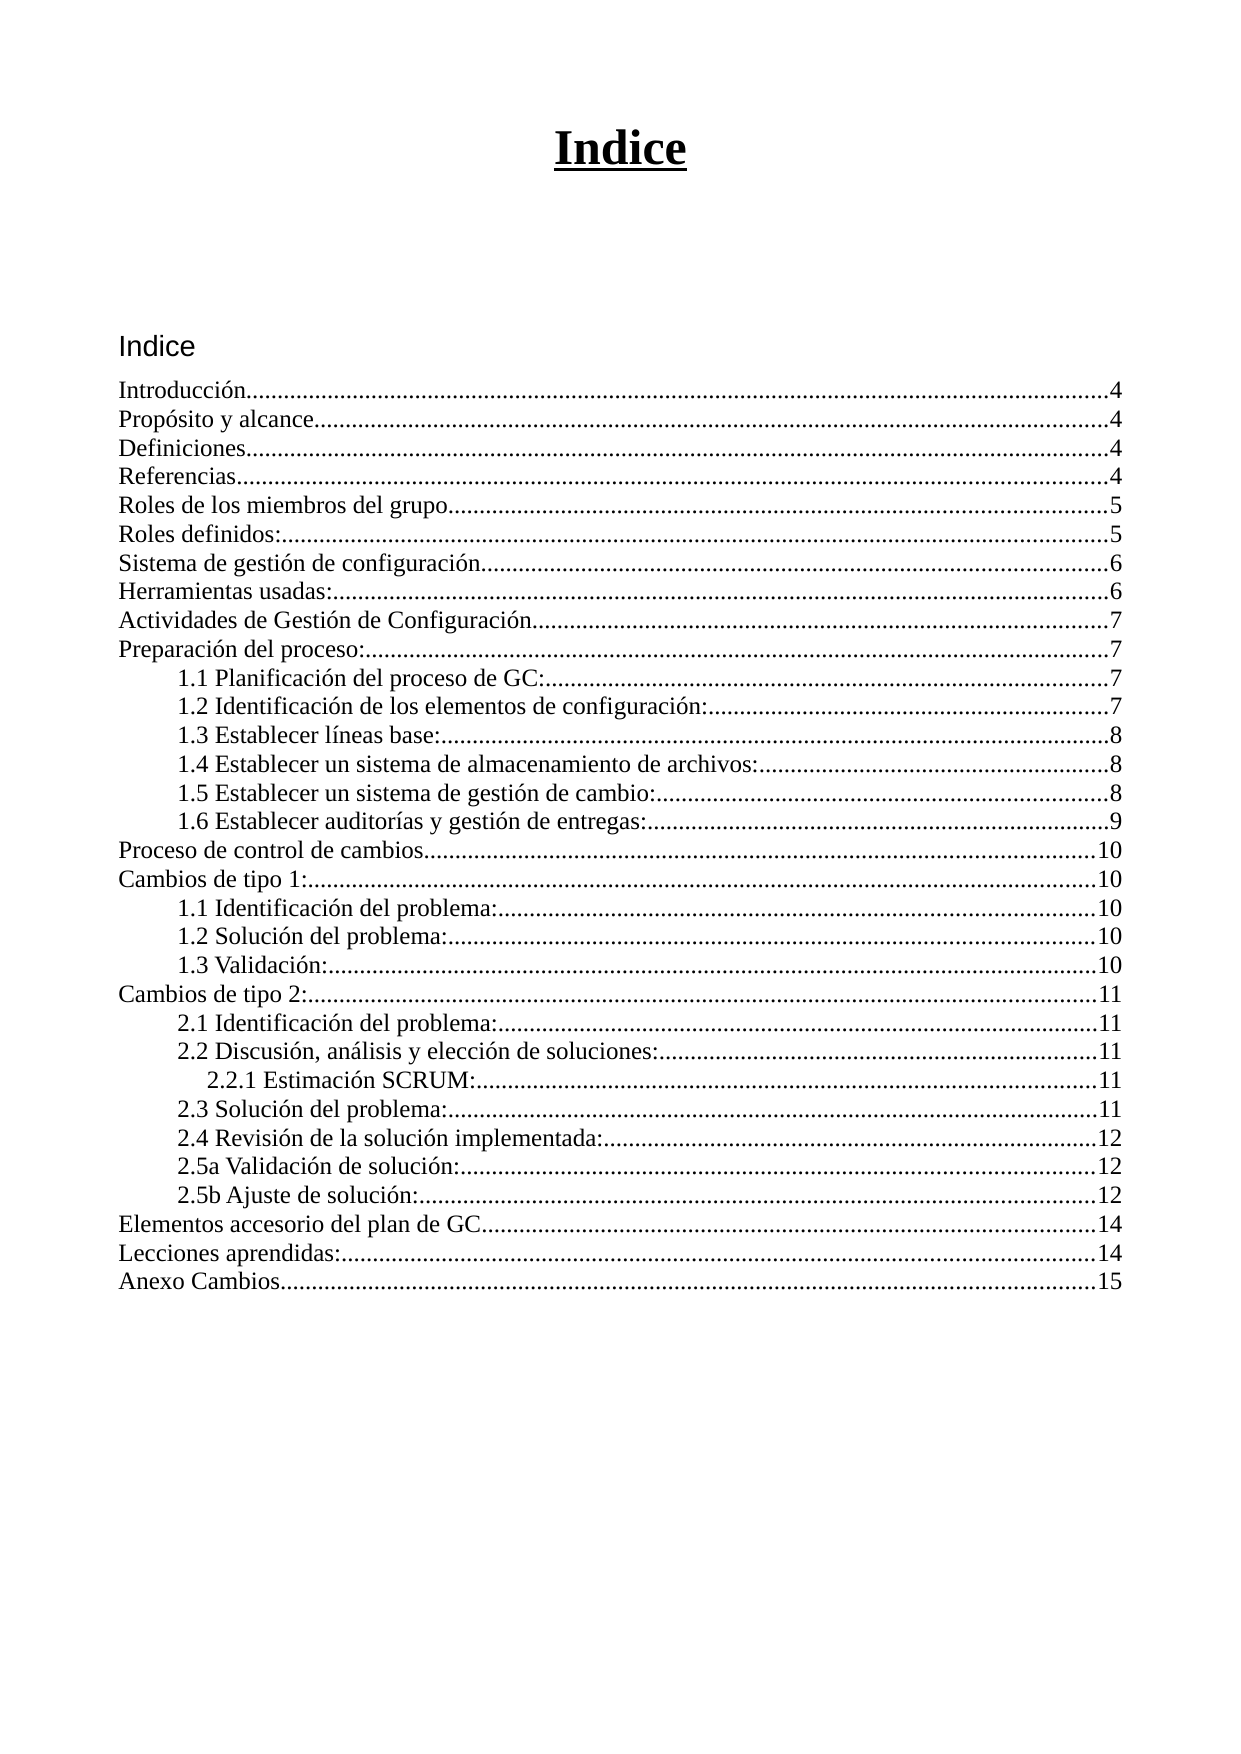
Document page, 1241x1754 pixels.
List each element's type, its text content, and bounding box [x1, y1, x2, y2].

text Herramientas usadas: 6 [118, 576, 1122, 605]
text 2.2.1 Estimación SCRUM: 11 [207, 1065, 1122, 1094]
text Referencias 4 [118, 461, 1122, 490]
text 1.5 Establecer un sistema de gestión de cambio: 8 [177, 778, 1122, 806]
text 2.5b Ajuste de solución: 12 [177, 1180, 1122, 1209]
text 1.3 Validación: 10 [177, 950, 1122, 979]
text 2.5a Validación de solución: 12 [177, 1151, 1122, 1180]
text Cambios de tipo 1: 10 [118, 864, 1122, 893]
text Introducción 4 [118, 375, 1122, 404]
text Definiciones 4 [118, 433, 1122, 461]
text Preparación del proceso: 7 [118, 634, 1122, 663]
text 2.2 Discusión, análisis y elección de soluciones: 11 [177, 1036, 1122, 1065]
text Propósito y alcance 4 [118, 404, 1122, 433]
text Roles definidos: 5 [118, 519, 1122, 548]
text Lecciones aprendidas: 14 [118, 1238, 1122, 1266]
text 1.1 Identificación del problema: 10 [177, 893, 1122, 921]
text 1.3 Establecer líneas base: 8 [177, 720, 1122, 749]
text Roles de los miembros del grupo 5 [118, 490, 1122, 519]
text 1.2 Identificación de los elementos de configuración: 7 [177, 691, 1122, 720]
text Cambios de tipo 2: 11 [118, 979, 1122, 1008]
text 1.6 Establecer auditorías y gestión de entregas: 9 [177, 806, 1122, 835]
text 1.2 Solución del problema: 10 [177, 921, 1122, 950]
subtitle Indice [118, 329, 1122, 363]
text 2.4 Revisión de la solución implementada: 12 [177, 1123, 1122, 1151]
text 2.3 Solución del problema: 11 [177, 1094, 1122, 1123]
text Elementos accesorio del plan de GC 14 [118, 1209, 1122, 1238]
text 1.1 Planificación del proceso de GC: 7 [177, 663, 1122, 691]
text Actividades de Gestión de Configuración 7 [118, 605, 1122, 634]
text 2.1 Identificación del problema: 11 [177, 1008, 1122, 1036]
text Anexo Cambios 15 [118, 1266, 1122, 1295]
text 1.4 Establecer un sistema de almacenamiento de archivos: 8 [177, 749, 1122, 778]
text Proceso de control de cambios 10 [118, 835, 1122, 864]
text Indice [118, 118, 1122, 176]
text Sistema de gestión de configuración 6 [118, 548, 1122, 576]
